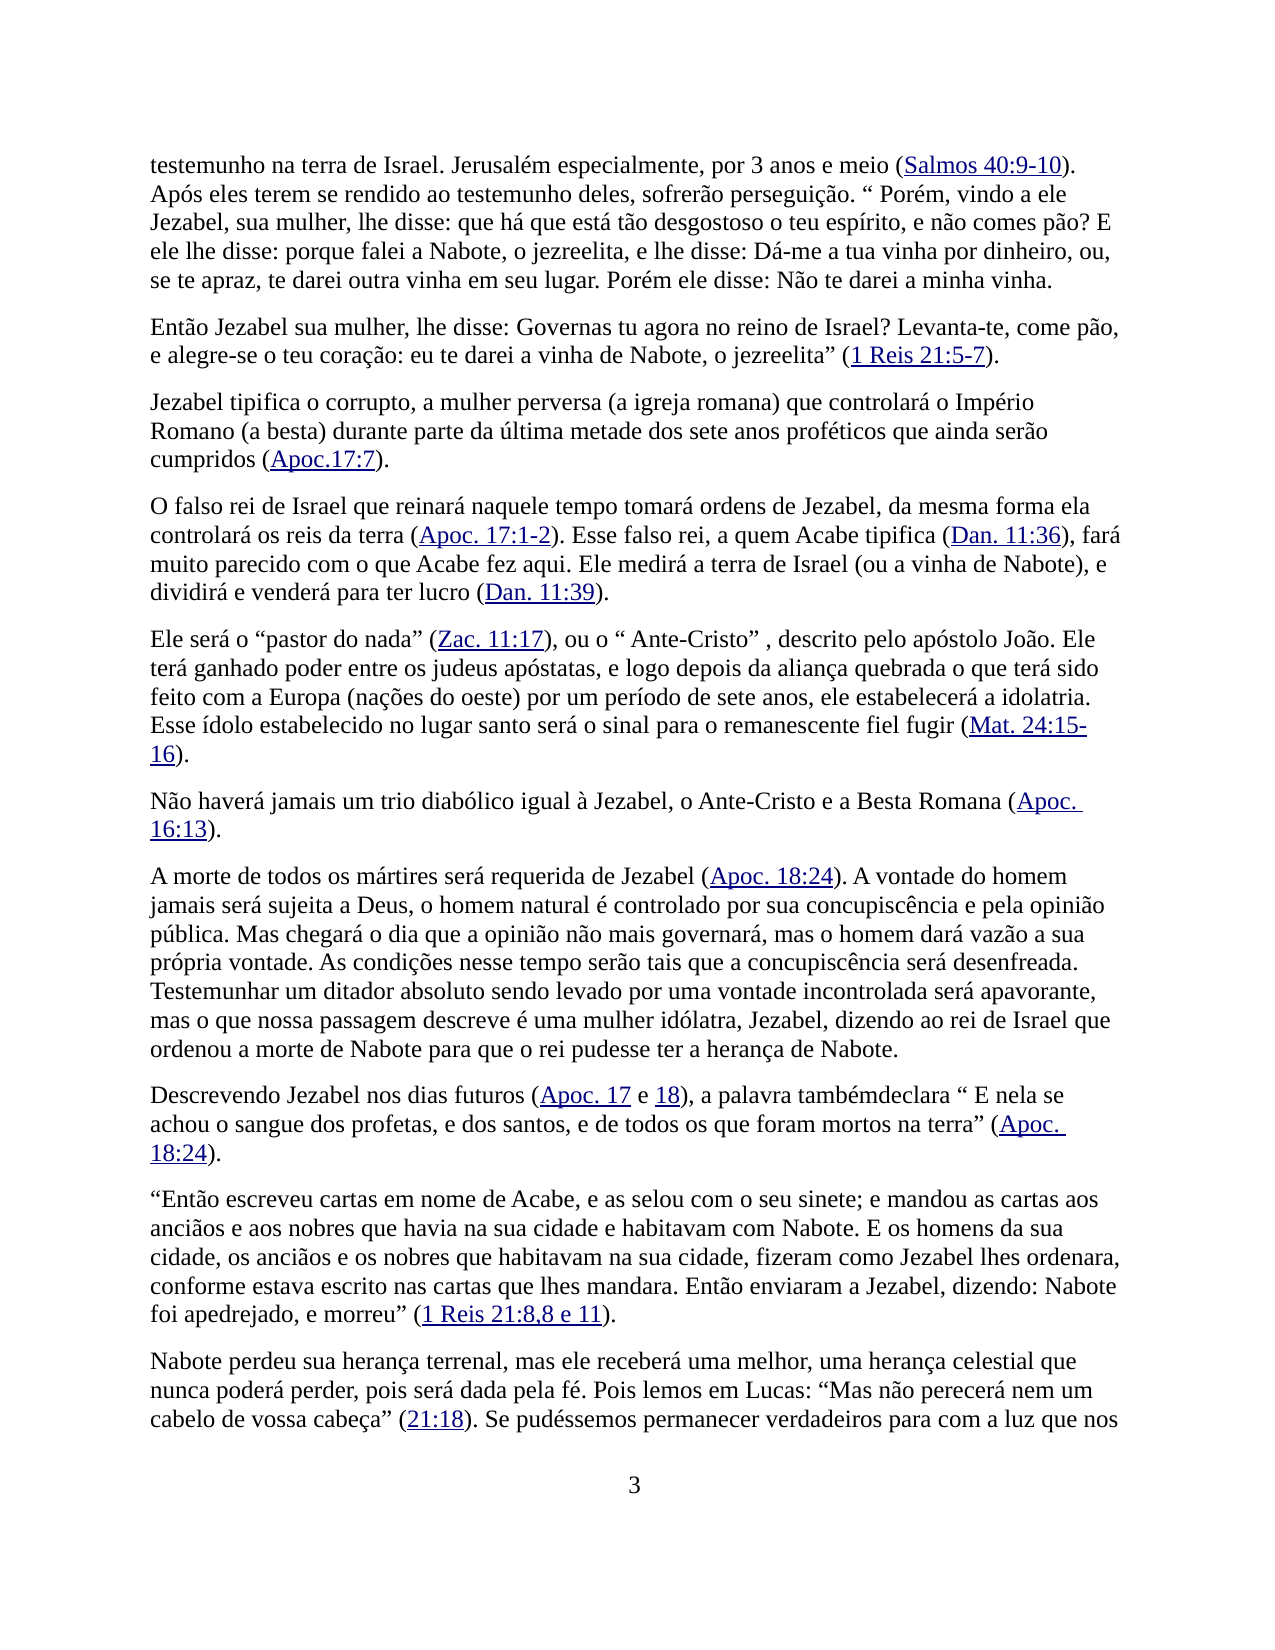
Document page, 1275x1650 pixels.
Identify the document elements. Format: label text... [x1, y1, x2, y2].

text testemunho na terra de Israel. Jerusalém especialmente, por 3 anos e meio (Salmos 40:9-10). Após eles terem se rendido ao testemunho deles, sofrerão perseguição. “ Porém, vindo a ele Jezabel, sua mulher, lhe disse: que há que está tão desgostoso o teu espírito, e não comes pão? E ele lhe disse: porque falei a Nabote, o jezreelita, e lhe disse: Dá-me a tua vinha por dinheiro, ou, se te apraz, te darei outra vinha em seu lugar. Porém ele disse: Não te darei a minha vinha. [150, 150, 1125, 294]
text “Então escreveu cartas em nome de Acabe, e as selou com o seu sinete; e mandou as cartas aos anciãos e aos nobres que havia na sua cidade e habitavam com Nabote. E os homens da sua cidade, os anciãos e os nobres que habitavam na sua cidade, fizeram como Jezabel lhes ordenara, conforme estava escrito nas cartas que lhes mandara. Então enviaram a Jezabel, dizendo: Nabote foi apedrejado, e morreu” (1 Reis 21:8,8 e 11). [150, 1184, 1125, 1328]
text Então Jezabel sua mulher, lhe disse: Governas tu agora no reino de Israel? Levanta-te, come pão, e alegre-se o teu coração: eu te darei a vinha de Nabote, o jezreelita” (1 Reis 21:5-7). [150, 312, 1125, 369]
text Nabote perdeu sua herança terrenal, mas ele receberá uma melhor, uma herança celestial que nunca poderá perder, pois será dada pela fé. Pois lemos em Lucas: “Mas não perecerá nem um cabelo de vossa cabeça” (21:18). Se pudéssemos permanecer verdadeiros para com a luz que nos [150, 1346, 1125, 1432]
text A morte de todos os mártires será requerida de Jezabel (Apoc. 18:24). A vontade do homem jamais será sujeita a Deus, o homem natural é controlado por sua concupiscência e pela opinião pública. Mas chegará o dia que a opinião não mais governará, mas o homem dará vazão a sua própria vontade. As condições nesse tempo serão tais que a concupiscência será desenfreada. Testemunhar um ditador absoluto sendo levado por uma vontade incontrolada será apavorante, mas o que nossa passagem descreve é uma mulher idólatra, Jezabel, dizendo ao rei de Israel que ordenou a morte de Nabote para que o rei pudesse ter a herança de Nabote. [150, 861, 1125, 1062]
text Descrevendo Jezabel nos dias futuros (Apoc. 17 e 18), a palavra tambémdeclara “ E nela se achou o sangue dos profetas, e dos santos, e de todos os que foram mortos na terra” (Apoc. 18:24). [150, 1080, 1125, 1167]
text Jezabel tipifica o corrupto, a mulher perversa (a igreja romana) que controlará o Império Romano (a besta) durante parte da última metade dos sete anos proféticos que ainda serão cumpridos (Apoc.17:7). [150, 387, 1125, 473]
text Ele será o “pastor do nada” (Zac. 11:17), ou o “ Ante-Cristo” , descrito pelo apóstolo João. Ele terá ganhado poder entre os judeus apóstatas, e logo depois da aliança quebrada o que terá sido feito com a Europa (nações do oeste) por um período de sete anos, ele estabelecerá a idolatria. Esse ídolo estabelecido no lugar santo será o sinal para o remanescente fiel fugir (Mat. 24:15-16). [150, 624, 1125, 768]
text O falso rei de Israel que reinará naquele tempo tomará ordens de Jezabel, da mesma forma ela controlará os reis da terra (Apoc. 17:1-2). Esse falso rei, a quem Acabe tipifica (Dan. 11:36), fará muito parecido com o que Acabe fez aqui. Ele medirá a terra de Israel (ou a vinha de Nabote), e dividirá e venderá para ter lucro (Dan. 11:39). [150, 491, 1125, 606]
text Não haverá jamais um trio diabólico igual à Jezabel, o Ante-Cristo e a Besta Romana (Apoc. 16:13). [150, 786, 1125, 843]
